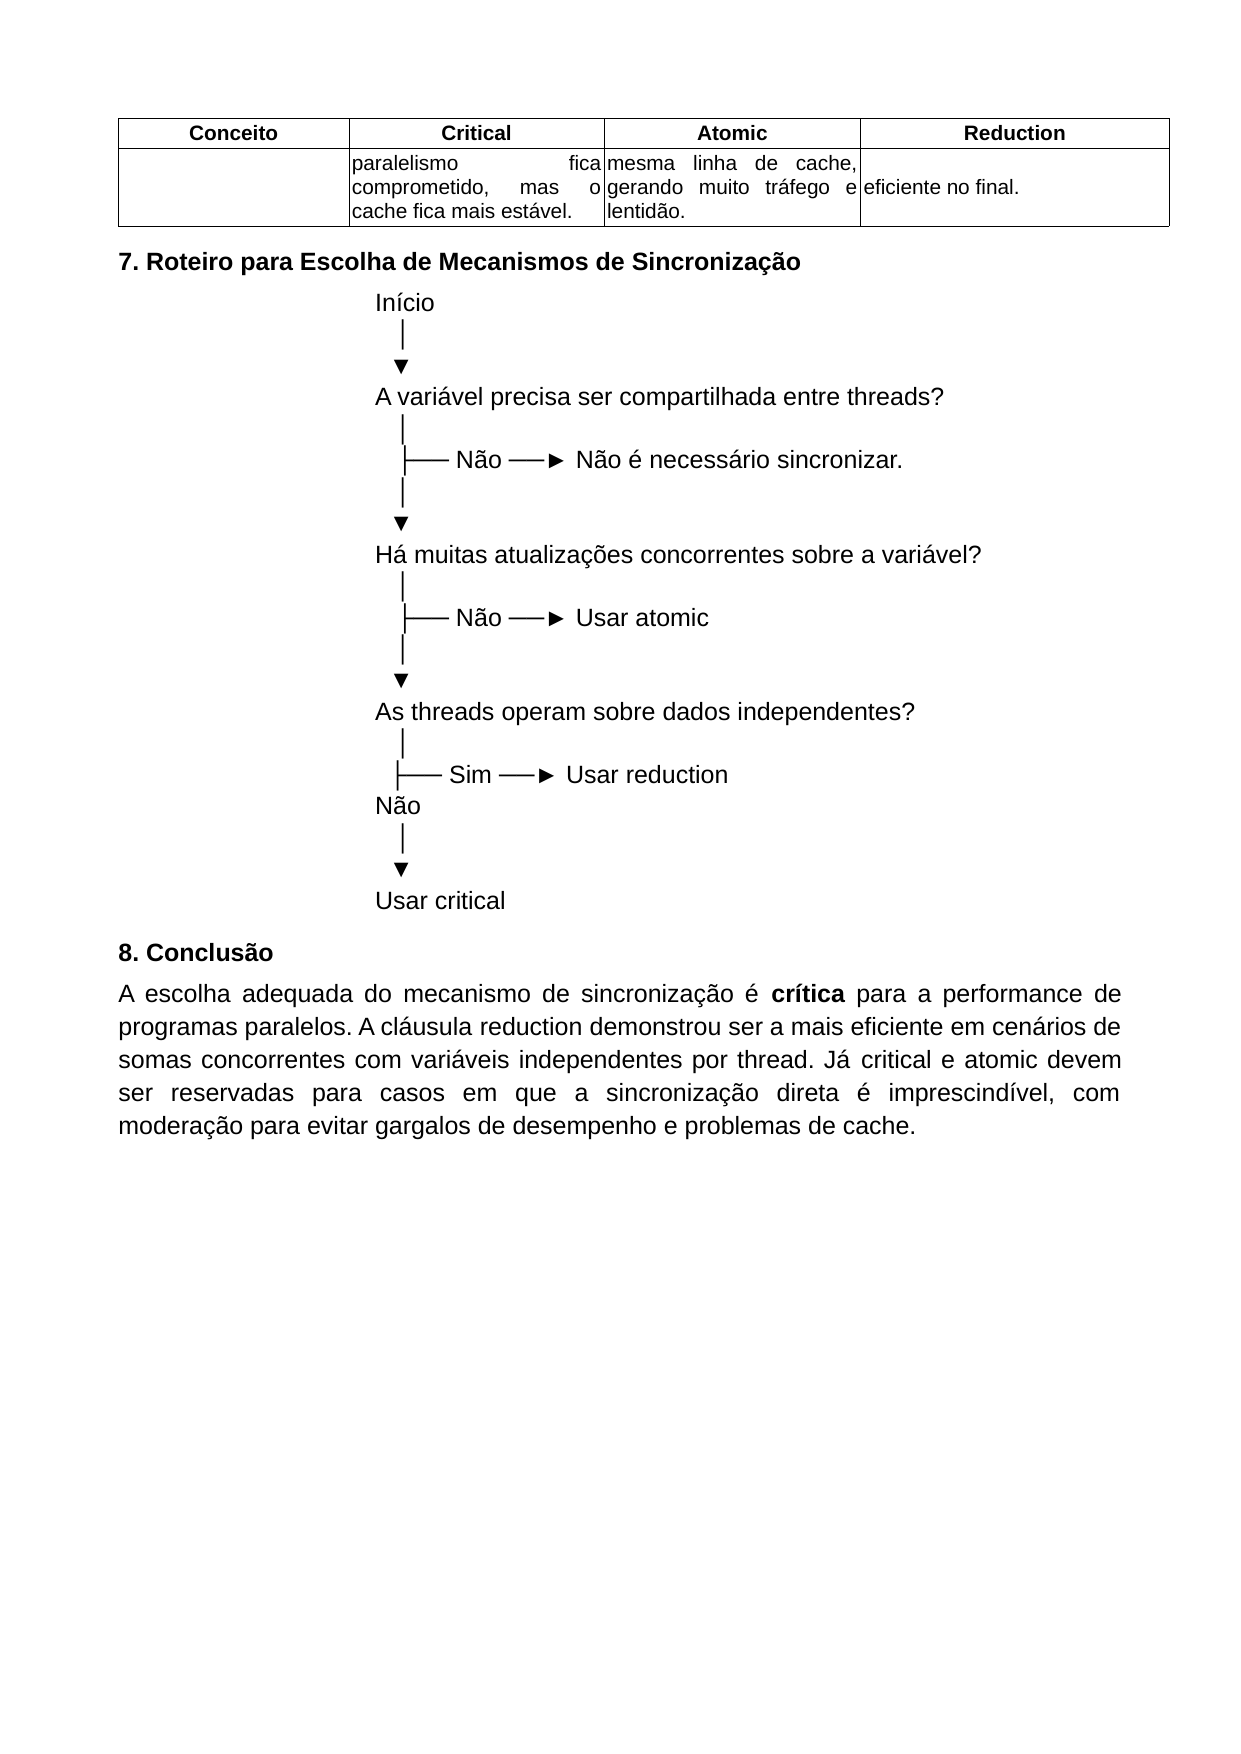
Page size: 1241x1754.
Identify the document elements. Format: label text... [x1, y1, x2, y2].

table_cell [119, 149, 349, 226]
text A escolha adequada do mecanismo de sincronização é crítica para a performance de programas paralelos. A cláusula reduction demonstrou ser a mais eficiente em cenários de somas concorrentes com variáveis independentes por thread. Já critical e atomic devem ser reservadas para casos em que a sincronização direta é imprescindível, com moderação para evitar gargalos de desempenho e problemas de cache. [118, 979, 1122, 1140]
table_cell eficiente no final. [861, 149, 1169, 226]
table_cell paralelismo fica comprometido, mas o cache fica mais estável. [350, 149, 604, 226]
subtitle 7. Roteiro para Escolha de Mecanismos de Sincronização [118, 247, 1122, 276]
table_cell mesma linha de cache, gerando muito tráfego e lentidão. [605, 149, 860, 226]
table_header Início │ ▼ A variável precisa ser compartilhada entre threads? │ ├── Não ──► Não é necessário sincronizar. │ ▼ Há muitas atualizações concorrentes sobre a variável? │ ├── Não ──► Usar atomic │ ▼ As threads operam sobre dados independentes? │ ├── Sim ──► Usar reduction Não │ ▼ Usar critical [375, 288, 1123, 917]
table_header Critical [350, 119, 604, 148]
table_header Conceito [119, 119, 349, 148]
table_header Reduction [861, 119, 1169, 148]
subtitle 8. Conclusão [118, 938, 1122, 967]
table_header Atomic [605, 119, 860, 148]
